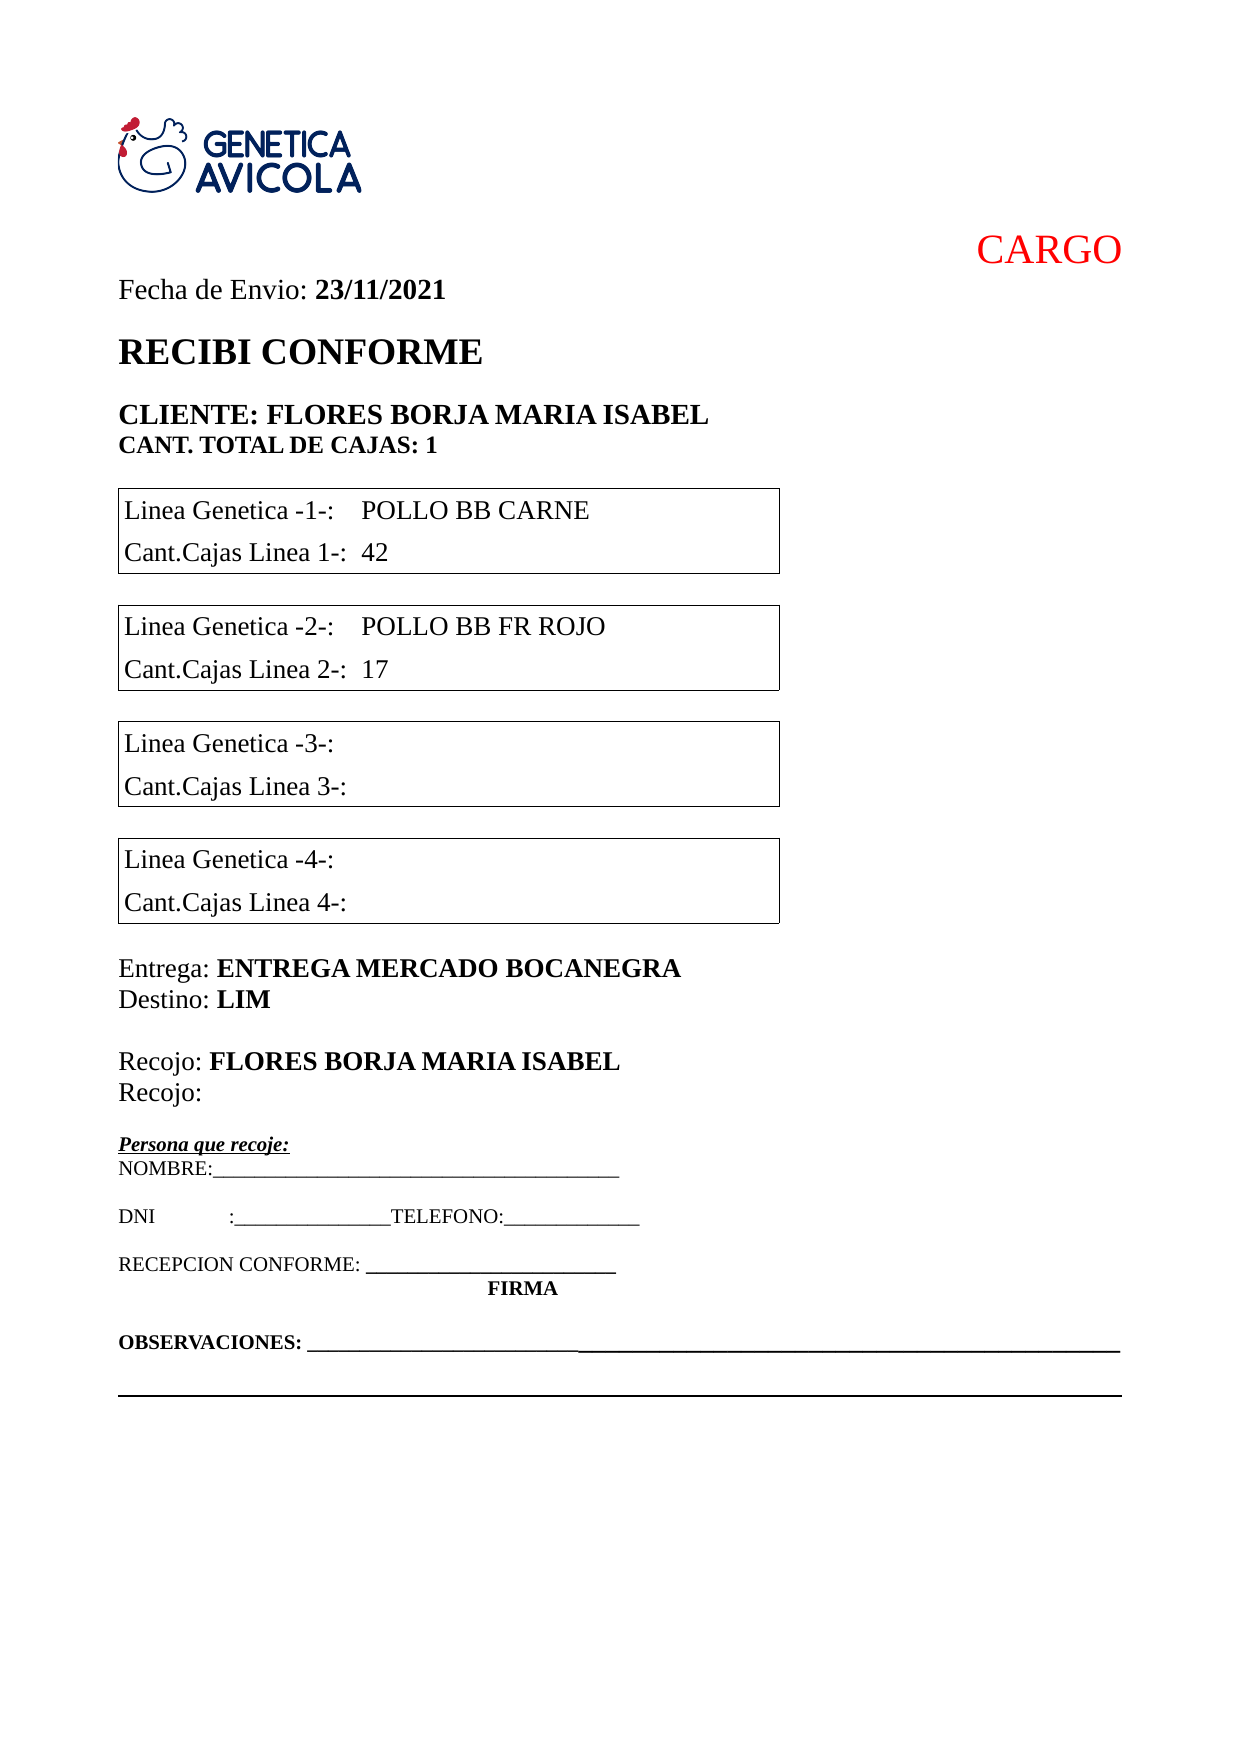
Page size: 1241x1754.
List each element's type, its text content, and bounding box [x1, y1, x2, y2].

table_cell Linea Genetica -3-: [119, 722, 356, 764]
table_cell [356, 807, 779, 838]
table_cell [356, 691, 779, 721]
table_cell [118, 574, 356, 604]
text Recojo: FLORES BORJA MARIA ISABEL [118, 1045, 1122, 1076]
text Recojo: [118, 1076, 1122, 1108]
table_cell 42 [356, 531, 779, 573]
table_cell Cant.Cajas Linea 3-: [119, 764, 356, 806]
text Entrega: ENTREGA MERCADO BOCANEGRA [118, 952, 1122, 983]
table_header POLLO BB CARNE [356, 489, 779, 531]
table_cell 17 [356, 647, 779, 690]
table_cell Cant.Cajas Linea 2-: [119, 647, 356, 690]
text RECEPCION CONFORME: ________________________ [118, 1252, 1122, 1276]
text CARGO [118, 224, 1122, 272]
table_cell Linea Genetica -4-: [119, 839, 356, 880]
text DNI :_______________TELEFONO:_____________ [118, 1204, 1122, 1228]
text CLIENTE: FLORES BORJA MARIA ISABEL [118, 397, 1122, 431]
picture [117, 117, 362, 193]
text Fecha de Envio: 23/11/2021 [118, 272, 1122, 306]
text OBSERVACIONES: __________________________________________________________________ [118, 1324, 1122, 1355]
table_cell [356, 574, 779, 604]
table_cell [118, 691, 356, 721]
text Persona que recoje: [118, 1132, 1122, 1156]
table_cell POLLO BB FR ROJO [356, 606, 779, 647]
text FIRMA [118, 1276, 1122, 1300]
table_cell Linea Genetica -2-: [119, 606, 356, 647]
table_cell [356, 764, 779, 806]
table_cell [118, 807, 356, 838]
table_cell Cant.Cajas Linea 4-: [119, 880, 356, 923]
text CANT. TOTAL DE CAJAS: 1 [118, 431, 1122, 459]
table_header Linea Genetica -1-: [119, 489, 356, 531]
table_cell [356, 839, 779, 880]
table_cell Cant.Cajas Linea 1-: [119, 531, 356, 573]
text Destino: LIM [118, 983, 1122, 1014]
text NOMBRE:_______________________________________ [118, 1156, 1122, 1180]
table_cell [356, 880, 779, 923]
text RECIBI CONFORME [118, 330, 1122, 373]
table_cell [356, 722, 779, 764]
